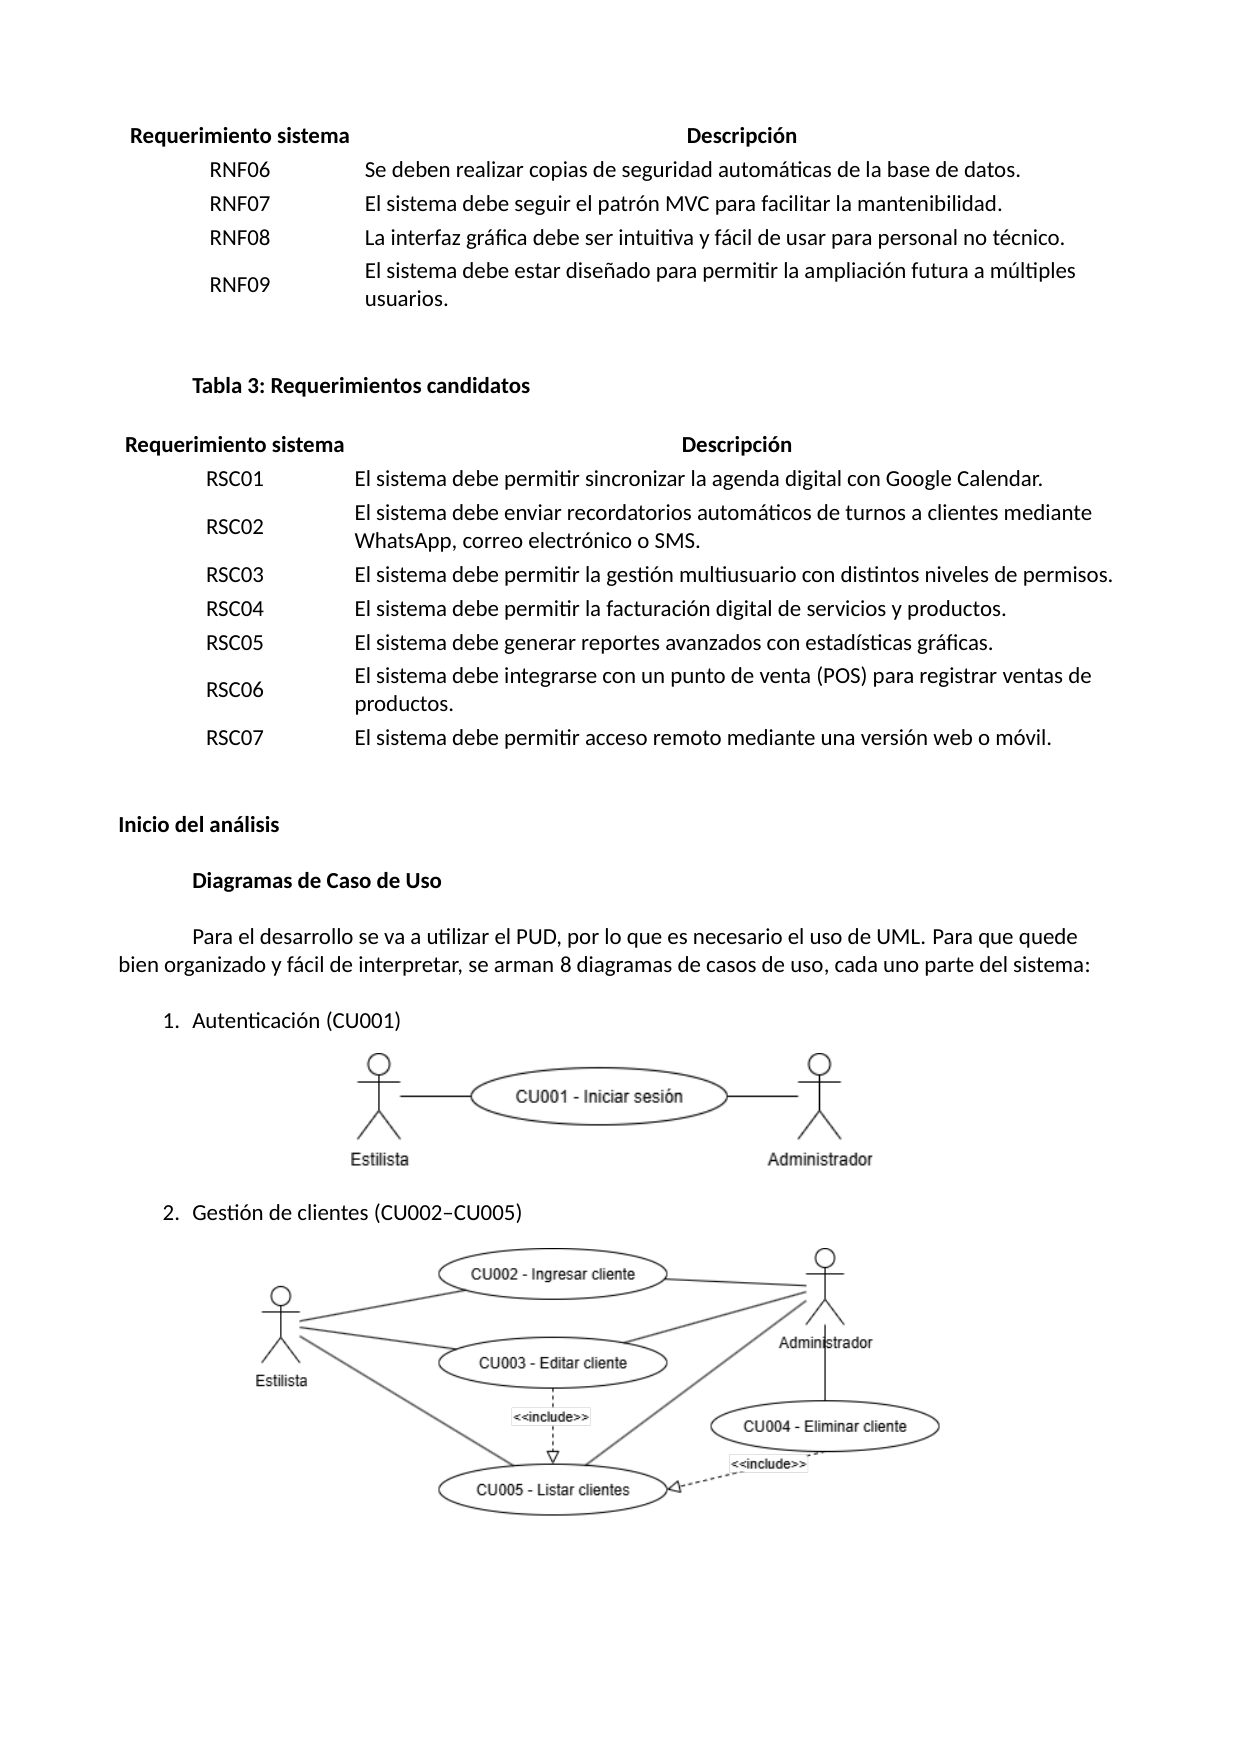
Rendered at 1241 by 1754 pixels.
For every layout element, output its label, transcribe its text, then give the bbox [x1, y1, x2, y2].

table_cell RSC06 [118, 659, 351, 721]
list Gestión de clientes (CU002–CU005) [162, 1198, 1122, 1226]
table_cell El sistema debe integrarse con un punto de venta (POS) para registrar ventas de productos. [351, 659, 1123, 721]
table_cell RSC05 [118, 625, 351, 659]
table_cell RSC01 [118, 461, 351, 495]
list Autenticación (CU001) [162, 1007, 1122, 1034]
table_cell El sistema debe permitir la gestión multiusuario con distintos niveles de permisos. [351, 557, 1123, 591]
text Inicio del análisis [118, 810, 1122, 838]
table_cell RSC07 [118, 721, 351, 754]
picture [350, 1053, 873, 1170]
text Para el desarrollo se va a utilizar el PUD, por lo que es necesario el uso de UML. Para que quede bien organizado y fácil de interpretar, se arman 8 diagramas de casos de uso, cada uno parte del sistema: [118, 922, 1122, 978]
table_cell El sistema debe generar reportes avanzados con estadísticas gráficas. [351, 625, 1123, 659]
table_header Requerimiento sistema [118, 428, 351, 461]
table_cell RNF08 [118, 220, 362, 253]
table_cell La interfaz gráfica debe ser intuitiva y fácil de usar para personal no técnico. [362, 220, 1122, 253]
table_cell RSC02 [118, 495, 351, 557]
table_cell Se deben realizar copias de seguridad automáticas de la base de datos. [362, 152, 1122, 186]
table_cell El sistema debe permitir la facturación digital de servicios y productos. [351, 591, 1123, 625]
text Diagramas de Caso de Uso [118, 866, 1122, 894]
table_cell El sistema debe enviar recordatorios automáticos de turnos a clientes mediante WhatsApp, correo electrónico o SMS. [351, 495, 1123, 557]
table_cell RSC04 [118, 591, 351, 625]
text Tabla 3: Requerimientos candidatos [118, 371, 1122, 399]
table_cell RNF09 [118, 254, 362, 315]
table_cell RNF06 [118, 152, 362, 186]
table_cell RNF07 [118, 186, 362, 220]
table_header Descripción [351, 428, 1123, 461]
table_header Descripción [362, 118, 1122, 152]
table_cell El sistema debe seguir el patrón MVC para facilitar la mantenibilidad. [362, 186, 1122, 220]
table_cell RSC03 [118, 557, 351, 591]
table_cell El sistema debe permitir sincronizar la agenda digital con Google Calendar. [351, 461, 1123, 495]
table_header Requerimiento sistema [118, 118, 362, 152]
table_cell El sistema debe estar diseñado para permitir la ampliación futura a múltiples usuarios. [362, 254, 1122, 315]
table_cell El sistema debe permitir acceso remoto mediante una versión web o móvil. [351, 721, 1123, 754]
picture [255, 1248, 941, 1517]
